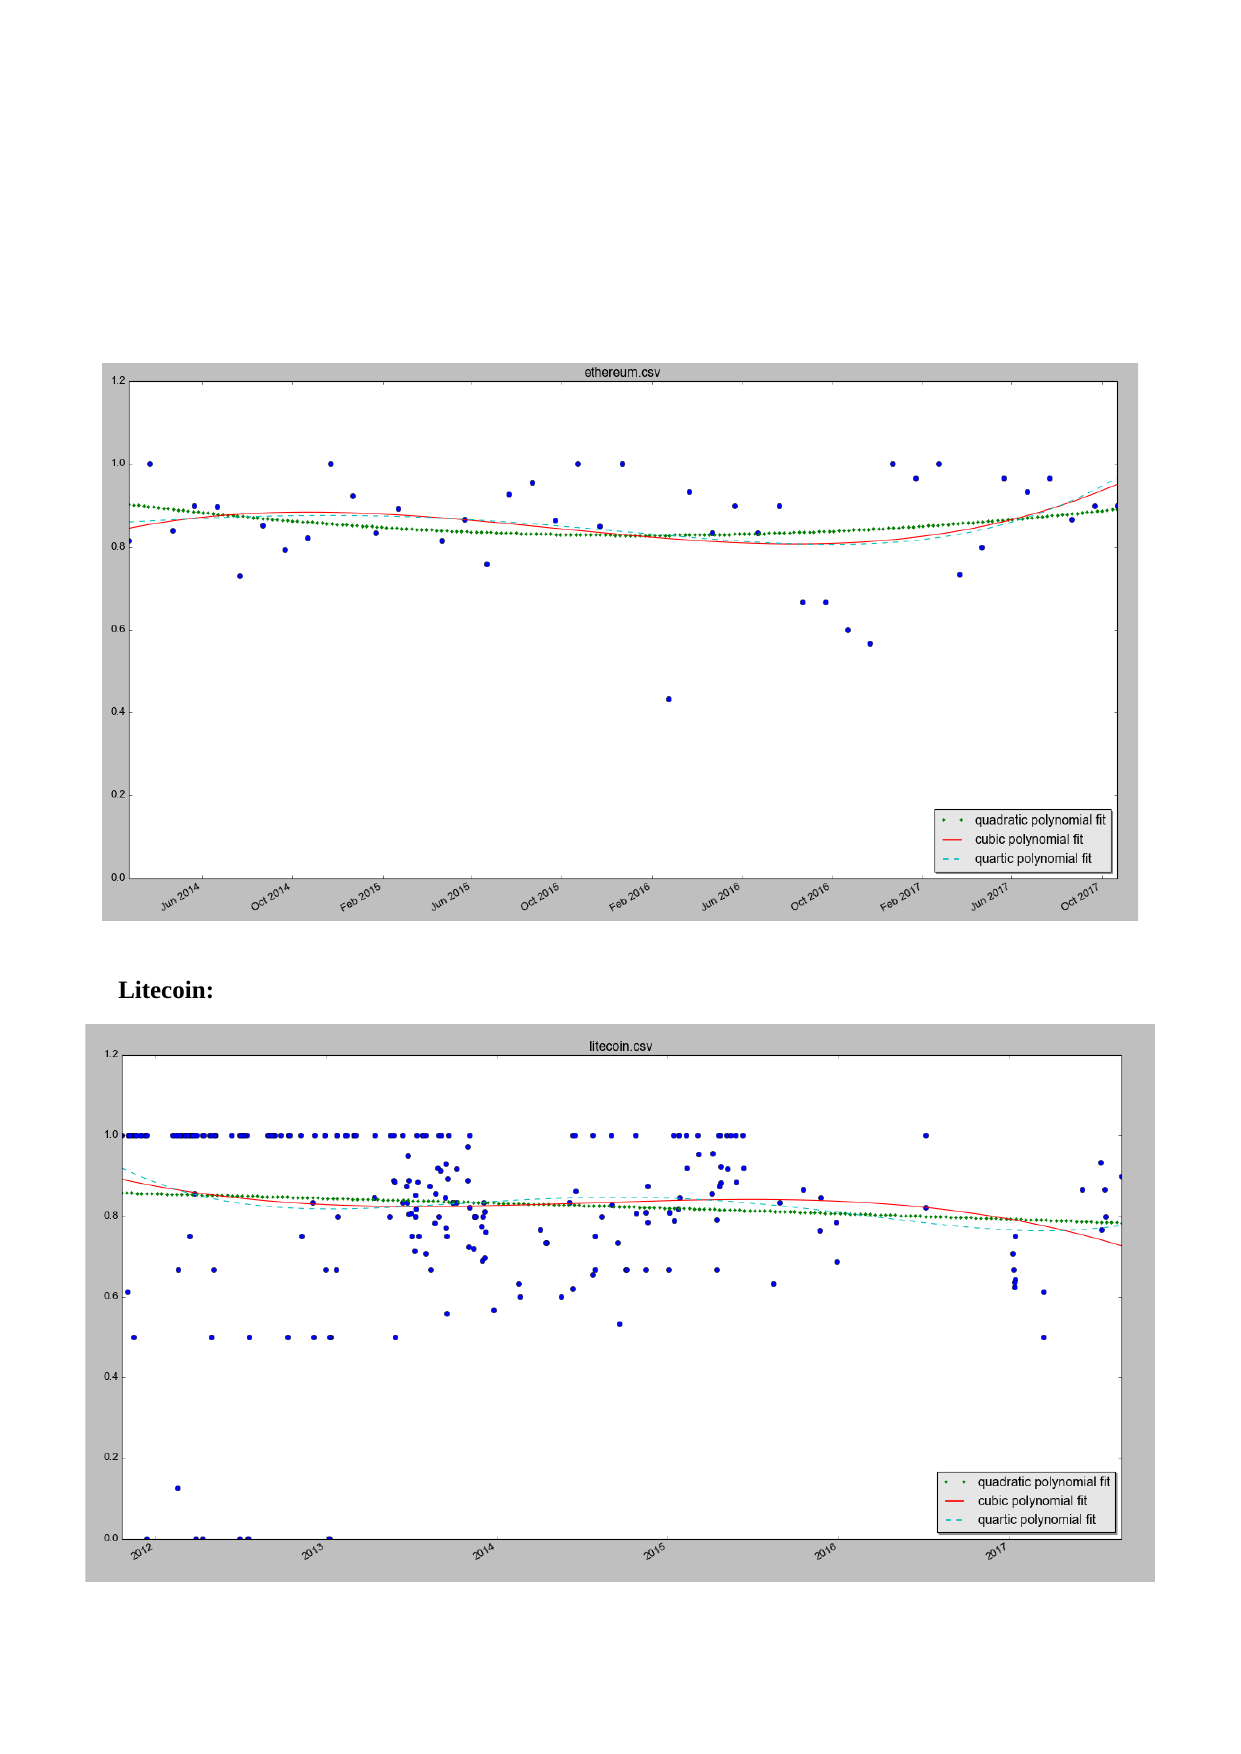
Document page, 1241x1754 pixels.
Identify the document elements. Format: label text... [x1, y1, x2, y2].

picture [85, 1024, 1155, 1582]
text Litecoin: [118, 975, 1122, 1004]
picture [102, 363, 1139, 921]
